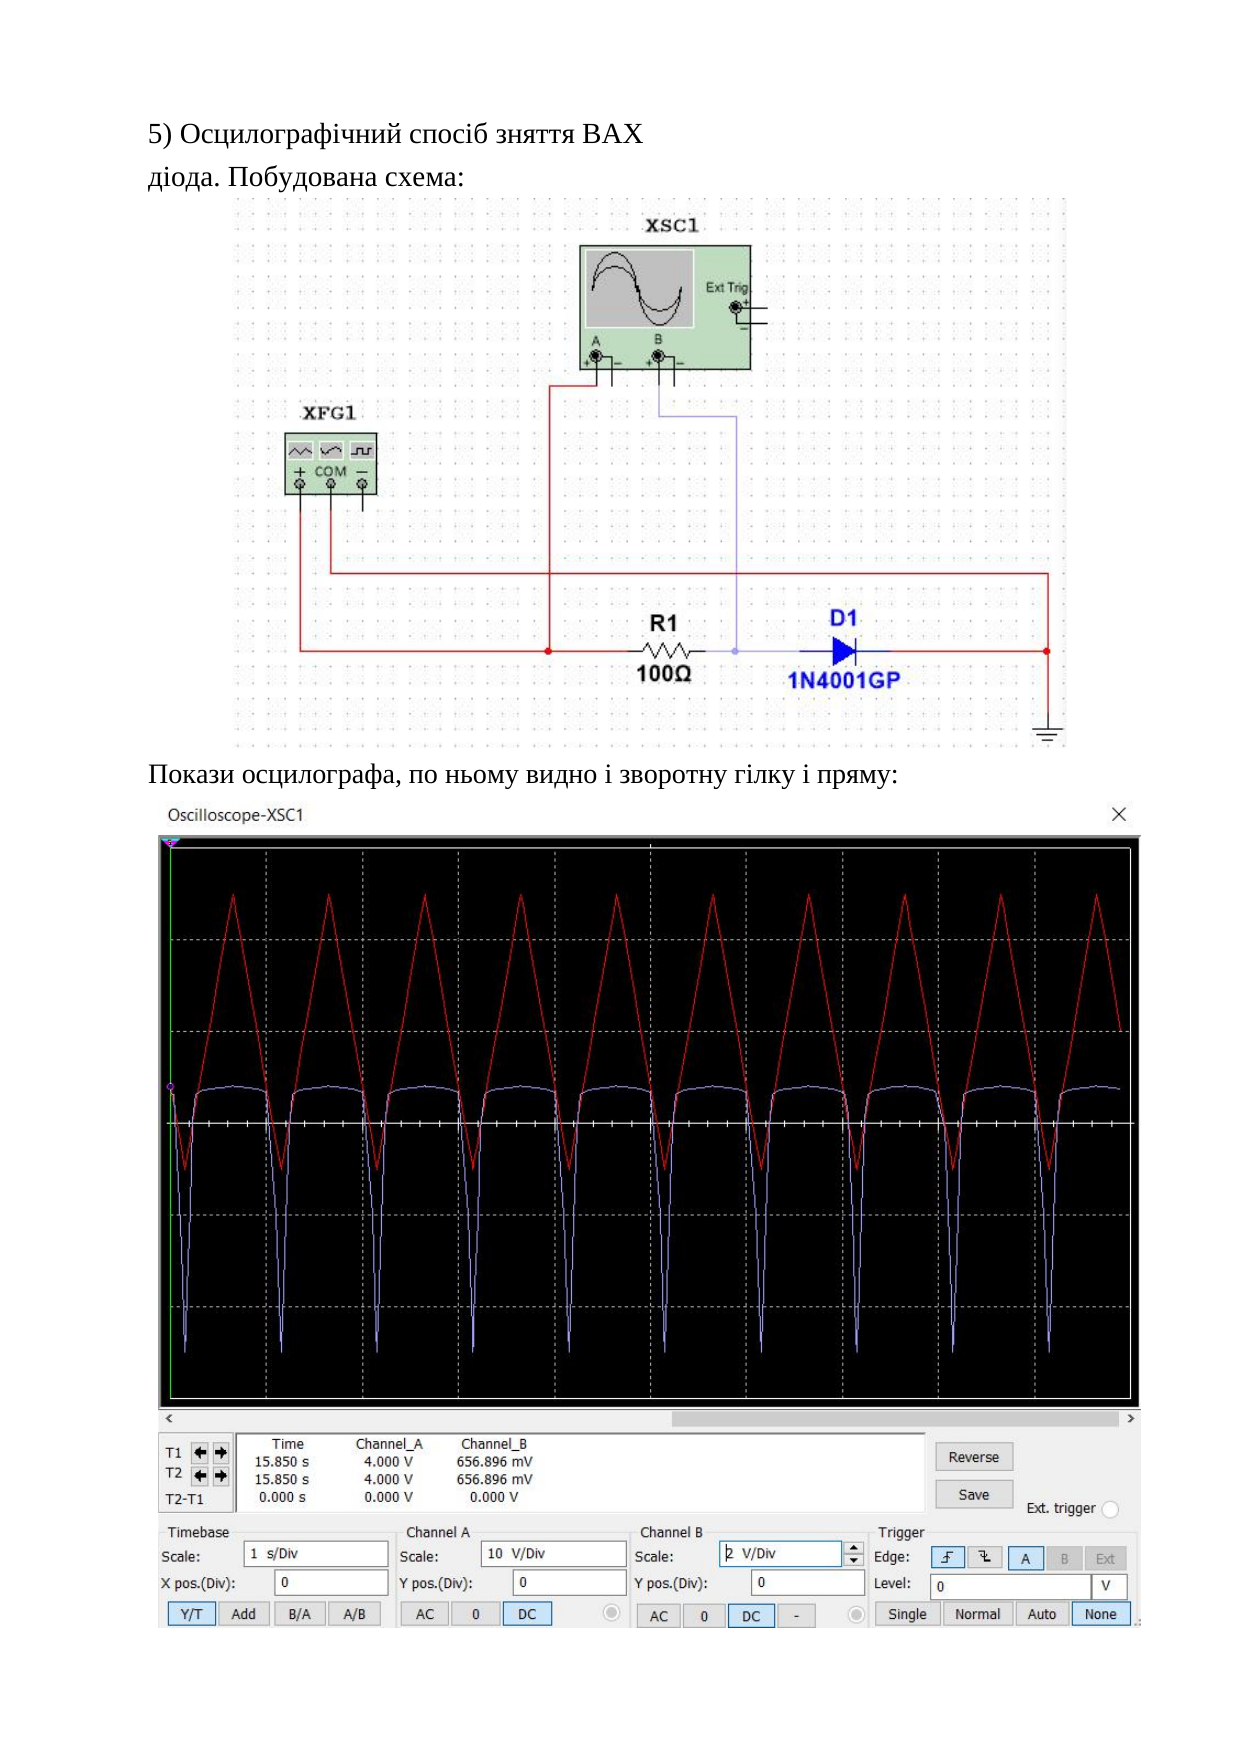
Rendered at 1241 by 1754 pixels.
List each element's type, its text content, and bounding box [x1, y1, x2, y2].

picture [232, 198, 1067, 748]
picture [158, 801, 1141, 1628]
text Покази осцилографа, по ньому видно і зворотну гілку і пряму: [148, 757, 1090, 790]
list Осцилографічний спосіб зняття ВАХ діода. Побудована схема: [148, 116, 719, 192]
